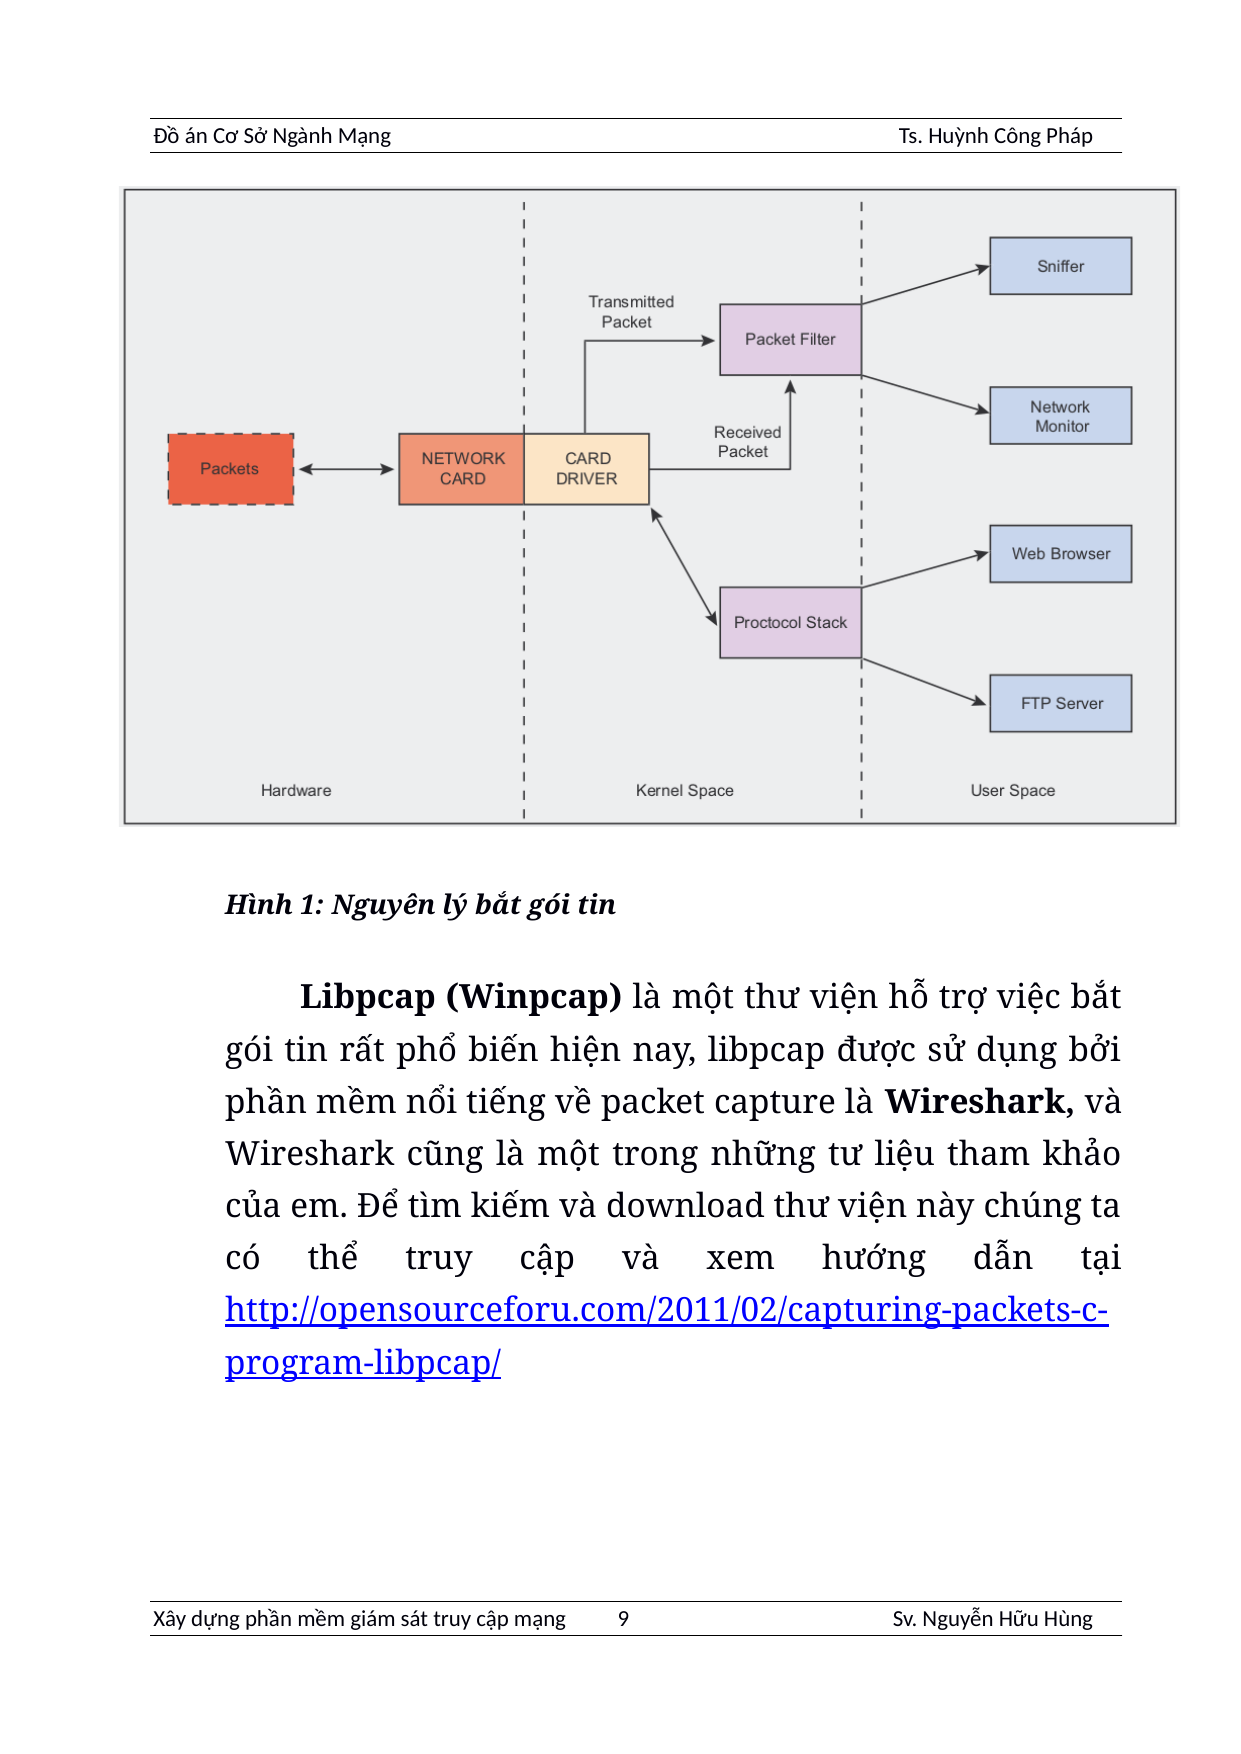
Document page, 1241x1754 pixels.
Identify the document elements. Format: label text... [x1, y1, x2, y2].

list Libpcap (Winpcap) là một thư viện hỗ trợ việc bắt gói tin rất phổ biến hiện nay, libpcap được sử dụng bởi phần mềm nổi tiếng về packet capture là Wireshark, và Wireshark cũng là một trong những tư liệu tham khảo của em. Để tìm kiếm và download thư viện này chúng ta có thể truy cập và xem hướng dẫn tại http://opensourceforu.com/2011/02/capturing-packets-c-program-libpcap/ [225, 973, 1122, 1384]
picture [118, 186, 1181, 827]
list Hình 1: Nguyên lý bắt gói tin [150, 885, 1122, 922]
